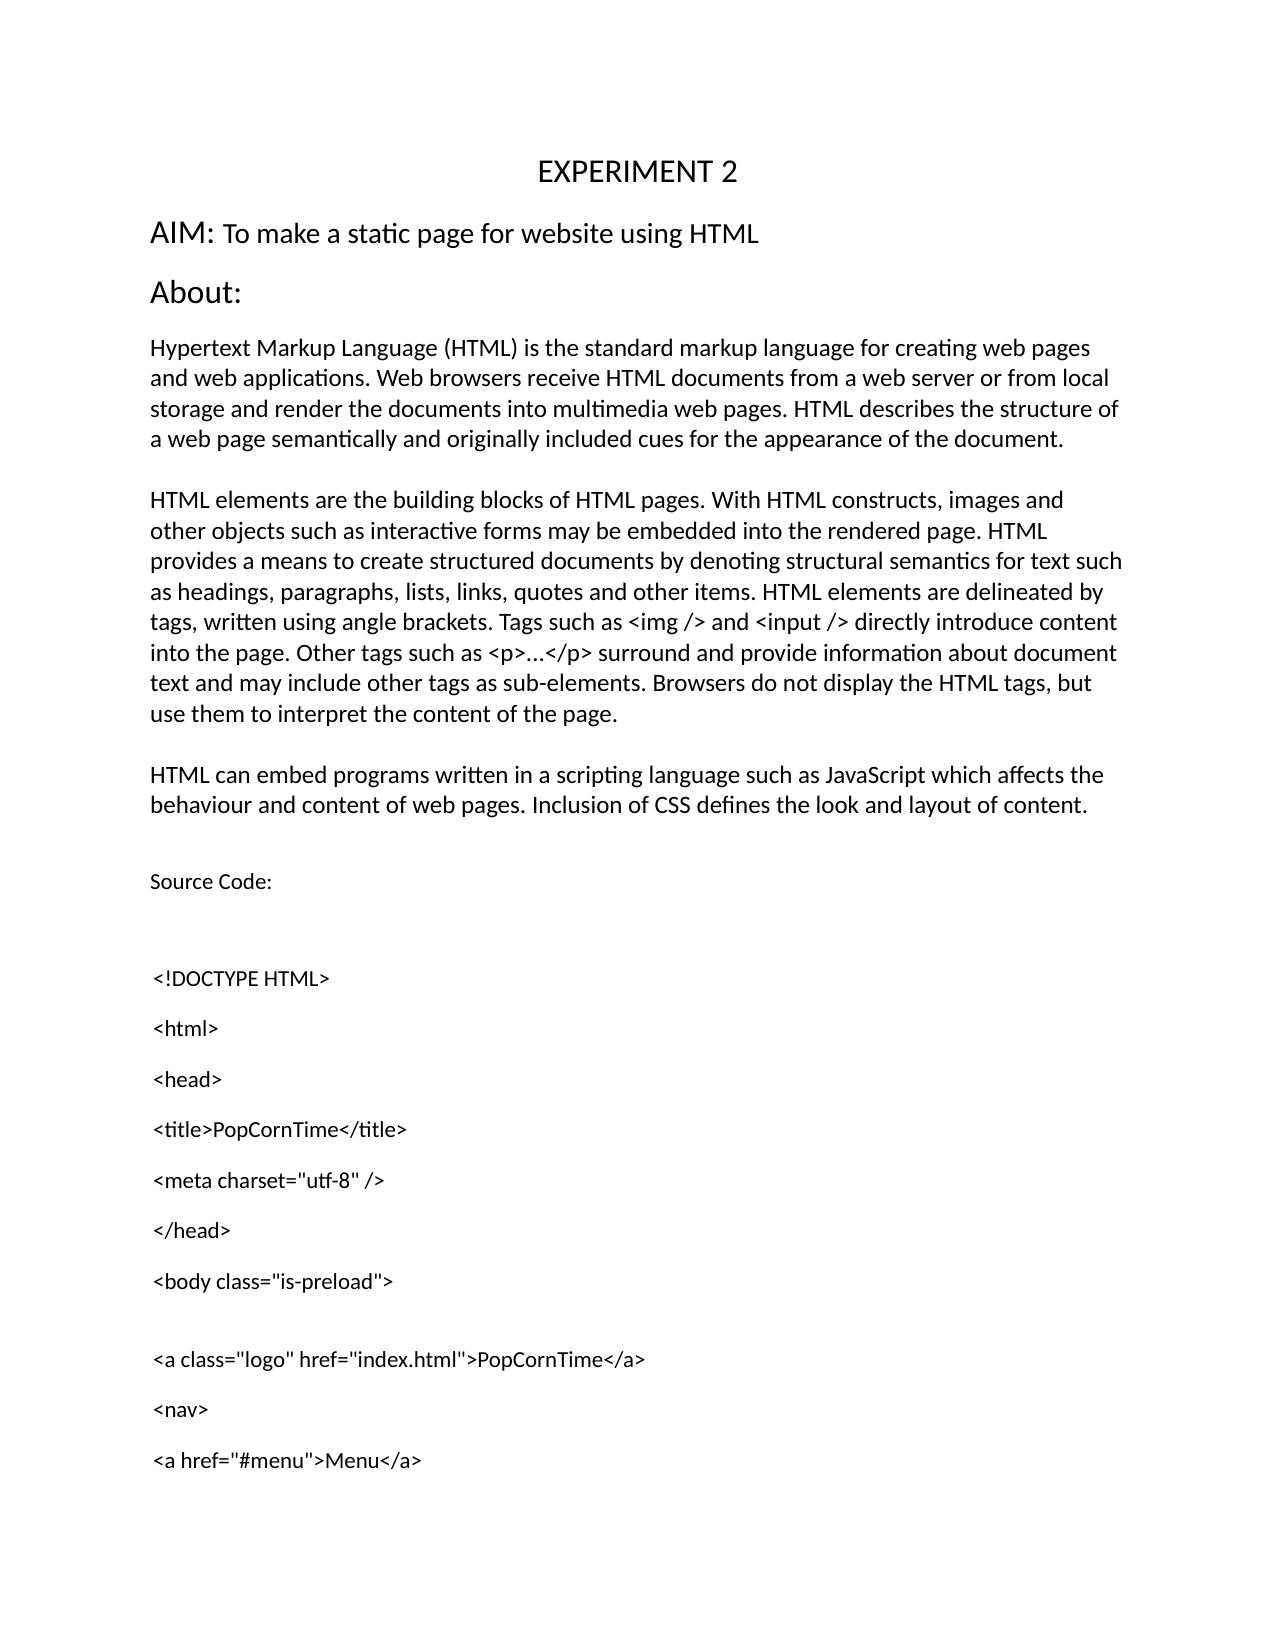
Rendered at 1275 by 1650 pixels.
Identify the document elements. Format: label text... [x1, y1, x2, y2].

table_header <title>PopCornTime</title> [150, 1113, 419, 1163]
text HTML elements are the building blocks of HTML pages. With HTML constructs, images and other objects such as interactive forms may be embedded into the rendered page. HTML provides a means to create structured documents by denoting structural semantics for text such as headings, paragraphs, lists, links, quotes and other items. HTML elements are delineated by tags, written using angle brackets. Tags such as <img /> and <input /> directly introduce content into the page. Other tags such as <p>...</p> surround and provide information about document text and may include other tags as sub-elements. Browsers do not display the HTML tags, but use them to interpret the content of the page. [150, 484, 1125, 729]
table_header <nav> [150, 1393, 223, 1443]
text EXPERIMENT 2 [150, 150, 1125, 191]
table_header [150, 1315, 168, 1342]
table_header <a class="logo" href="index.html">PopCornTime</a> [150, 1342, 657, 1393]
table_header <html> [150, 1011, 232, 1062]
table_header <body class="is-preload"> [150, 1264, 408, 1314]
table_header <a href="#menu">Menu</a> [150, 1443, 434, 1494]
text About: [150, 271, 1125, 312]
text Hypertext Markup Language (HTML) is the standard markup language for creating web pages and web applications. Web browsers receive HTML documents from a web server or from local storage and render the documents into multimedia web pages. HTML describes the structure of a web page semantically and originally included cues for the appearance of the document. [150, 332, 1125, 454]
table_header <meta charset="utf-8" /> [150, 1163, 399, 1213]
table_header <!DOCTYPE HTML> [150, 961, 343, 1011]
table_header <head> [150, 1062, 236, 1112]
text HTML can embed programs written in a scripting language such as JavaScript which affects the behaviour and content of web pages. Inclusion of CSS defines the look and layout of content. [150, 759, 1125, 820]
text Source Code: [150, 867, 1125, 895]
text AIM: To make a static page for website using HTML [150, 211, 1125, 251]
table_header </head> [150, 1214, 245, 1264]
